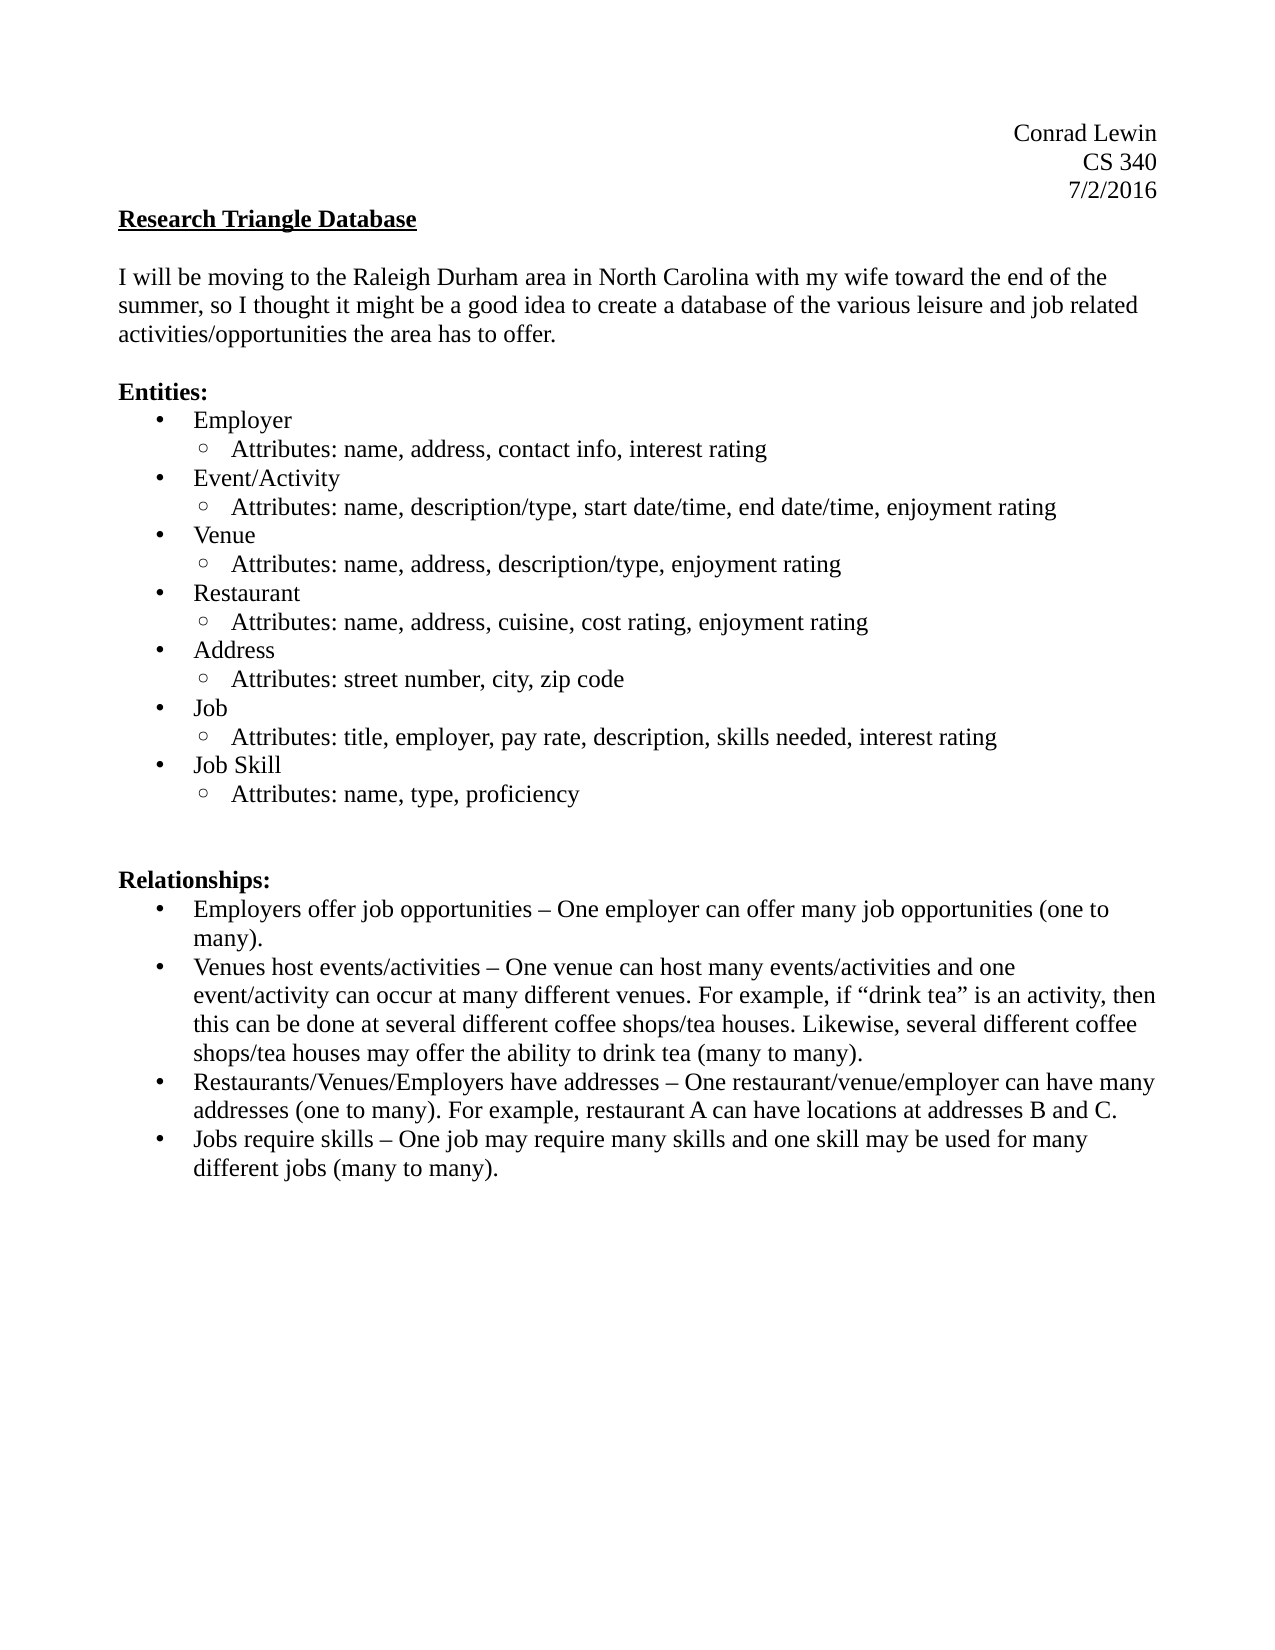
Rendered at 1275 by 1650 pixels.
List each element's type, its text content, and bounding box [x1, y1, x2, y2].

list Address [156, 636, 1157, 664]
list Attributes: name, address, cuisine, cost rating, enjoyment rating [193, 607, 1157, 636]
list Employer [156, 406, 1157, 434]
list Venue [156, 521, 1157, 549]
text 7/2/2016 [118, 176, 1157, 204]
list Job Skill [156, 751, 1157, 779]
list Job [156, 693, 1157, 722]
text Research Triangle Database [118, 204, 1157, 233]
list Attributes: name, address, contact info, interest rating [193, 434, 1157, 463]
text Conrad Lewin [118, 118, 1157, 147]
list Attributes: name, description/type, start date/time, end date/time, enjoyment rating [193, 492, 1157, 521]
list Event/Activity [156, 463, 1157, 492]
list Restaurants/Venues/Employers have addresses – One restaurant/venue/employer can have many addresses (one to many). For example, restaurant A can have locations at addresses B and C. [156, 1067, 1157, 1124]
list Jobs require skills – One job may require many skills and one skill may be used for many different jobs (many to many). [156, 1124, 1157, 1182]
text CS 340 [118, 147, 1157, 176]
text Entities: [118, 377, 1157, 406]
list Employers offer job opportunities – One employer can offer many job opportunities (one to many). [156, 894, 1157, 952]
list Attributes: title, employer, pay rate, description, skills needed, interest rating [193, 722, 1157, 751]
list Restaurant [156, 578, 1157, 607]
list Venues host events/activities – One venue can host many events/activities and one event/activity can occur at many different venues. For example, if “drink tea” is an activity, then this can be done at several different coffee shops/tea houses. Likewise, several different coffee shops/tea houses may offer the ability to drink tea (many to many). [156, 952, 1157, 1067]
list Attributes: street number, city, zip code [193, 664, 1157, 693]
text I will be moving to the Raleigh Durham area in North Carolina with my wife toward the end of the summer, so I thought it might be a good idea to create a database of the various leisure and job related activities/opportunities the area has to offer. [118, 262, 1157, 348]
list Attributes: name, type, proficiency [193, 779, 1157, 808]
list Attributes: name, address, description/type, enjoyment rating [193, 549, 1157, 578]
text Relationships: [118, 866, 1157, 894]
